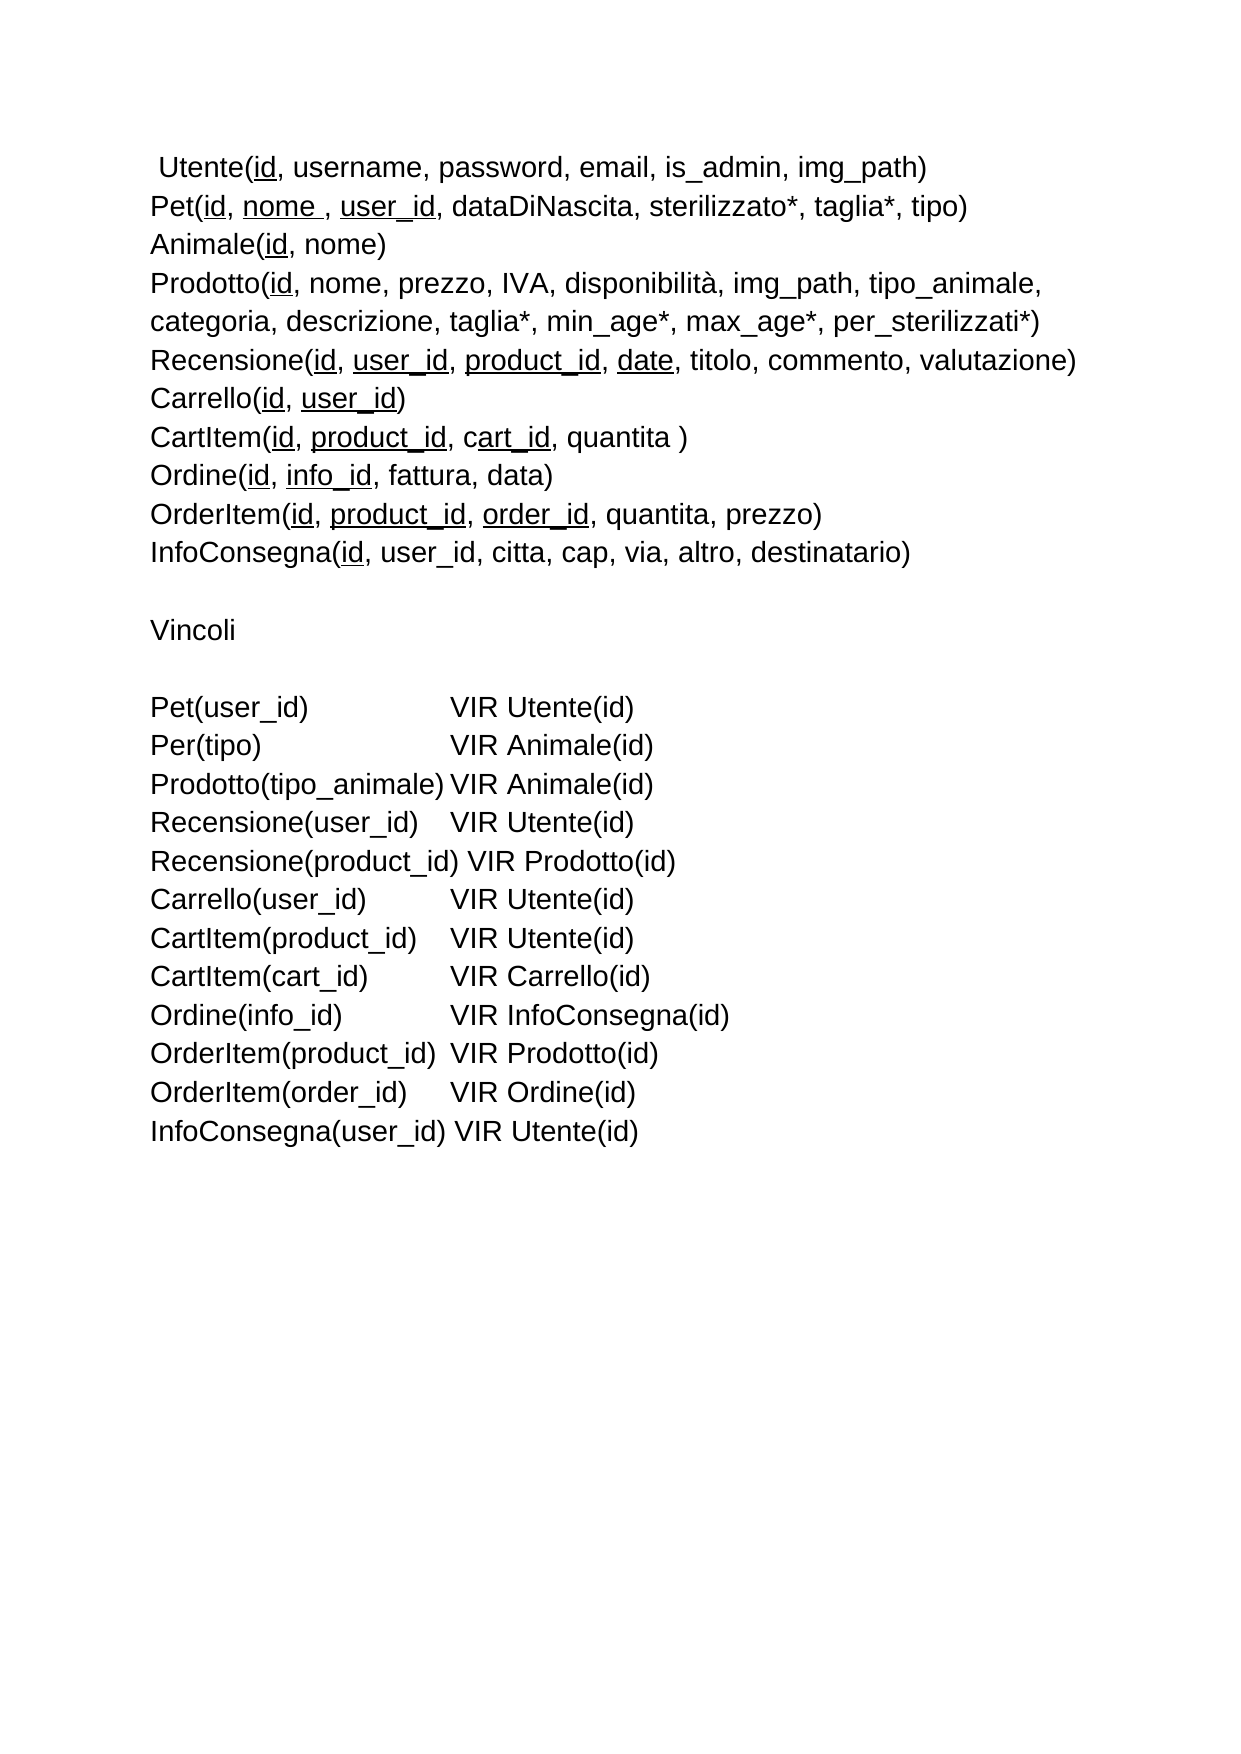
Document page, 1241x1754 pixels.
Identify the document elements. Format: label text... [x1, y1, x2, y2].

text CartItem(product_id) VIR Utente(id) [150, 921, 1090, 954]
text Vincoli [150, 612, 1090, 646]
text Per(tipo) VIR Animale(id) [150, 728, 1090, 762]
text Carrello(id, user_id) [150, 381, 1090, 415]
text Pet(id, nome , user_id, dataDiNascita, sterilizzato*, taglia*, tipo) [150, 188, 1090, 222]
text Carrello(user_id) VIR Utente(id) [150, 882, 1090, 916]
text Pet(user_id) VIR Utente(id) [150, 689, 1090, 723]
text InfoConsegna(user_id) VIR Utente(id) [150, 1113, 1090, 1147]
text OrderItem(order_id) VIR Ordine(id) [150, 1075, 1090, 1108]
text Ordine(info_id) VIR InfoConsegna(id) [150, 998, 1090, 1031]
text Recensione(product_id) VIR Prodotto(id) [150, 844, 1090, 877]
text CartItem(cart_id) VIR Carrello(id) [150, 959, 1090, 993]
text Recensione(user_id) VIR Utente(id) [150, 805, 1090, 839]
text Utente(id, username, password, email, is_admin, img_path) [150, 150, 1090, 183]
text InfoConsegna(id, user_id, citta, cap, via, altro, destinatario) [150, 535, 1090, 569]
text Ordine(id, info_id, fattura, data) [150, 458, 1090, 492]
text CartItem(id, product_id, cart_id, quantita ) [150, 420, 1090, 453]
text OrderItem(id, product_id, order_id, quantita, prezzo) [150, 497, 1090, 530]
text Prodotto(id, nome, prezzo, IVA, disponibilità, img_path, tipo_animale, categoria, descrizione, taglia*, min_age*, max_age*, per_sterilizzati*) [150, 266, 1090, 338]
text Recensione(id, user_id, product_id, date, titolo, commento, valutazione) [150, 343, 1090, 376]
text OrderItem(product_id) VIR Prodotto(id) [150, 1036, 1090, 1070]
text Prodotto(tipo_animale) VIR Animale(id) [150, 767, 1090, 800]
text Animale(id, nome) [150, 227, 1090, 261]
